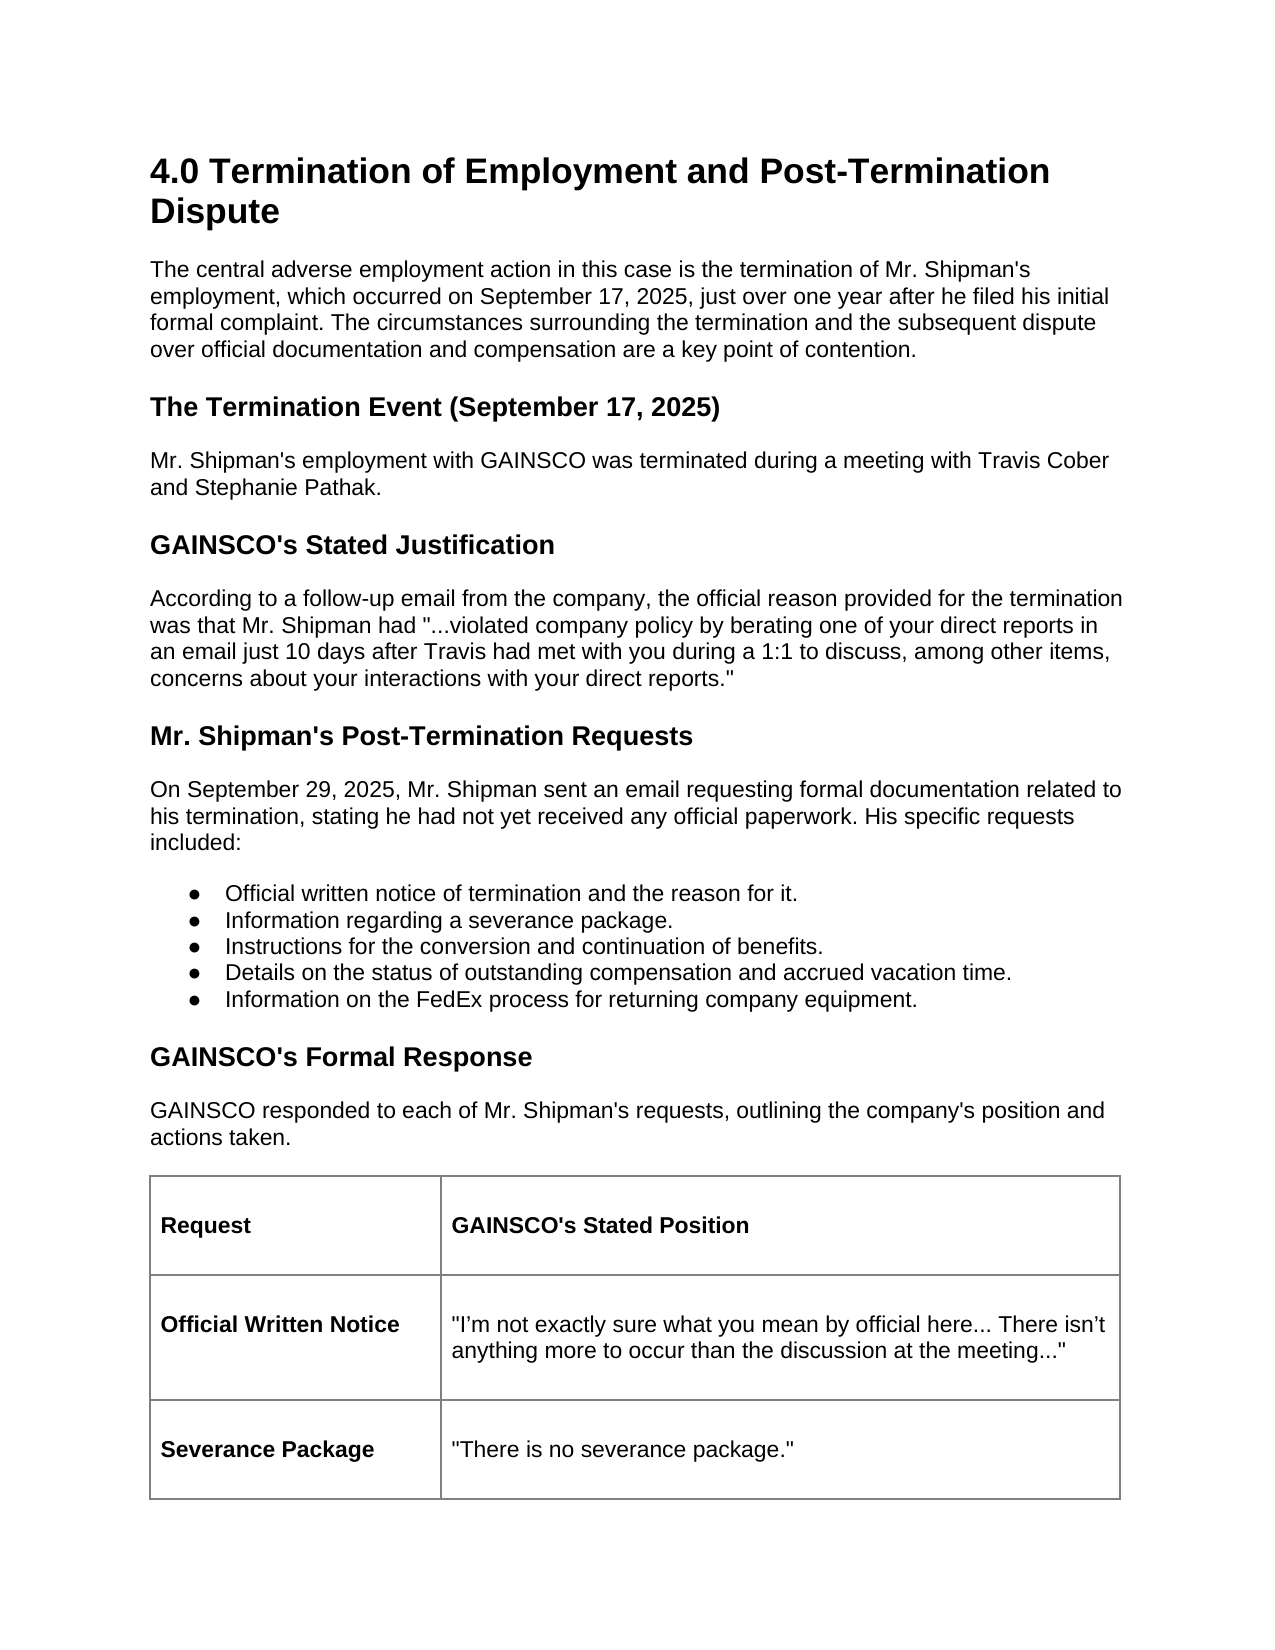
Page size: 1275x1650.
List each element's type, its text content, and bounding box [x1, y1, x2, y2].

subtitle 4.0 Termination of Employment and Post-Termination Dispute [150, 150, 1125, 231]
list Information regarding a severance package. [187, 907, 1125, 933]
subtitle GAINSCO's Stated Justification [150, 529, 1125, 560]
table_cell "There is no severance package." [442, 1401, 1119, 1498]
table_header Request [151, 1177, 440, 1274]
text The central adverse employment action in this case is the termination of Mr. Shipman's employment, which occurred on September 17, 2025, just over one year after he filed his initial formal complaint. The circumstances surrounding the termination and the subsequent dispute over official documentation and compensation are a key point of contention. [150, 256, 1125, 362]
list Instructions for the conversion and continuation of benefits. [187, 933, 1125, 959]
subtitle The Termination Event (September 17, 2025) [150, 391, 1125, 422]
list Information on the FedEx process for returning company equipment. [187, 986, 1125, 1012]
subtitle Mr. Shipman's Post-Termination Requests [150, 720, 1125, 751]
text On September 29, 2025, Mr. Shipman sent an email requesting formal documentation related to his termination, stating he had not yet received any official paperwork. His specific requests included: [150, 776, 1125, 855]
subtitle GAINSCO's Formal Response [150, 1041, 1125, 1072]
list Details on the status of outstanding compensation and accrued vacation time. [187, 959, 1125, 986]
text GAINSCO responded to each of Mr. Shipman's requests, outlining the company's position and actions taken. [150, 1097, 1125, 1150]
table_header GAINSCO's Stated Position [442, 1177, 1119, 1274]
text According to a follow-up email from the company, the official reason provided for the termination was that Mr. Shipman had "...violated company policy by berating one of your direct reports in an email just 10 days after Travis had met with you during a 1:1 to discuss, among other items, concerns about your interactions with your direct reports." [150, 585, 1125, 691]
list Official written notice of termination and the reason for it. [187, 880, 1125, 907]
text Mr. Shipman's employment with GAINSCO was terminated during a meeting with Travis Cober and Stephanie Pathak. [150, 447, 1125, 500]
table_cell Official Written Notice [151, 1276, 440, 1399]
table_cell Severance Package [151, 1401, 440, 1498]
table_cell "I’m not exactly sure what you mean by official here... There isn’t anything more to occur than the discussion at the meeting..." [442, 1276, 1119, 1399]
